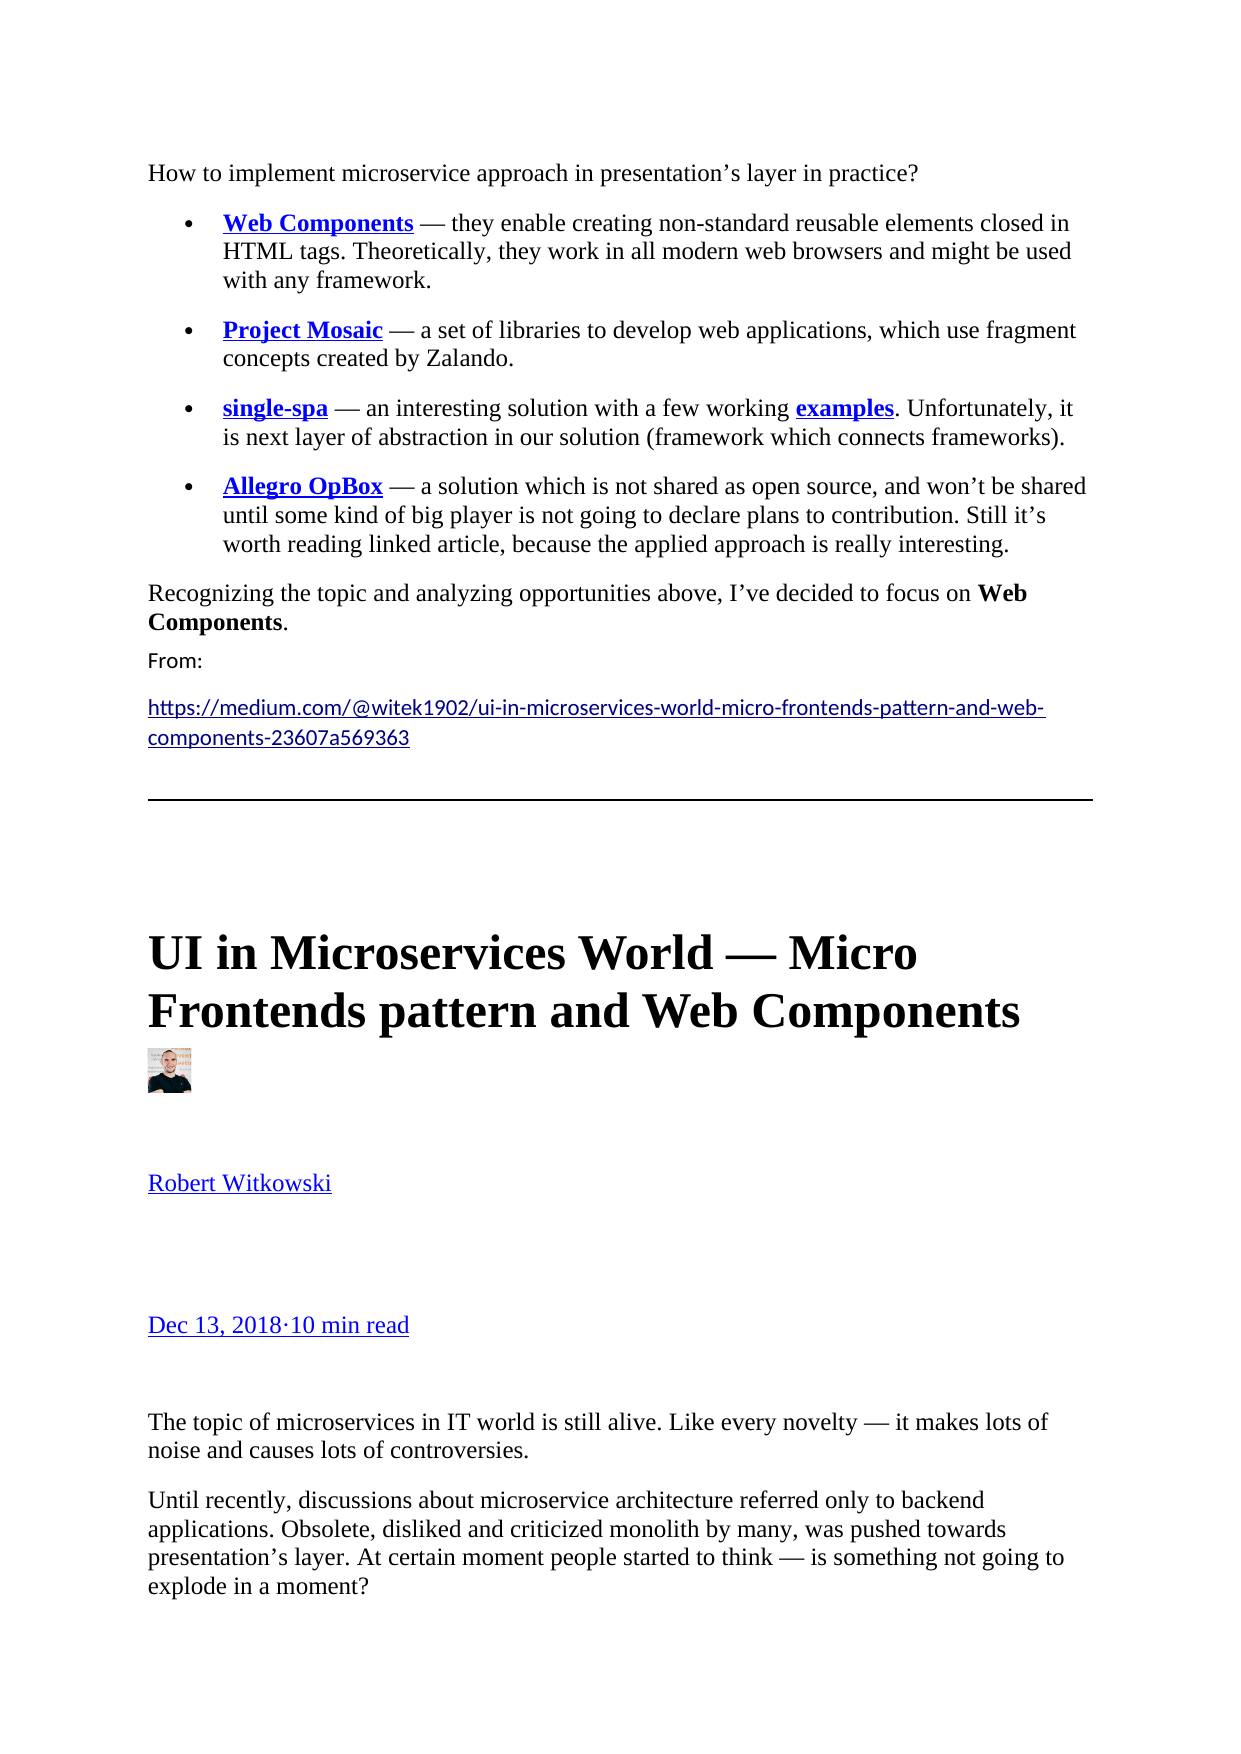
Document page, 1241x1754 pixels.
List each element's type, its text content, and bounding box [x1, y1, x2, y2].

text https://medium.com/@witek1902/ui-in-microservices-world-micro-frontends-pattern-and-web-components-23607a569363 [148, 693, 1093, 751]
text Robert Witkowski [148, 1168, 1093, 1197]
text Recognizing the topic and analyzing opportunities above, I’ve decided to focus on Web Components. [148, 578, 1093, 636]
text How to implement microservice approach in presentation’s layer in practice? [148, 158, 1093, 187]
text The topic of microservices in IT world is still alive. Like every novelty — it makes lots of noise and causes lots of controversies. [148, 1407, 1093, 1464]
list Allegro OpBox — a solution which is not shared as open source, and won’t be shared until some kind of big player is not going to declare plans to contribution. Still it’s worth reading linked article, because the applied approach is really interesting. [185, 471, 1093, 558]
text From: [148, 646, 1093, 674]
subtitle UI in Microservices World — Micro Frontends pattern and Web Components [148, 923, 1093, 1038]
list Web Components — they enable creating non-standard reusable elements closed in HTML tags. Theoretically, they work in all modern web browsers and might be used with any framework. [185, 208, 1093, 294]
text Dec 13, 2018·10 min read [148, 1311, 1093, 1339]
list Project Mosaic — a set of libraries to develop web applications, which use fragment concepts created by Zalando. [185, 315, 1093, 372]
text Until recently, discussions about microservice architecture referred only to backend applications. Obsolete, disliked and criticized monolith by many, was pushed towards presentation’s layer. At certain moment people started to think — is something not going to explode in a moment? [148, 1485, 1093, 1600]
list single-spa — an interesting solution with a few working examples. Unfortunately, it is next layer of abstraction in our solution (framework which connects frameworks). [185, 393, 1093, 451]
